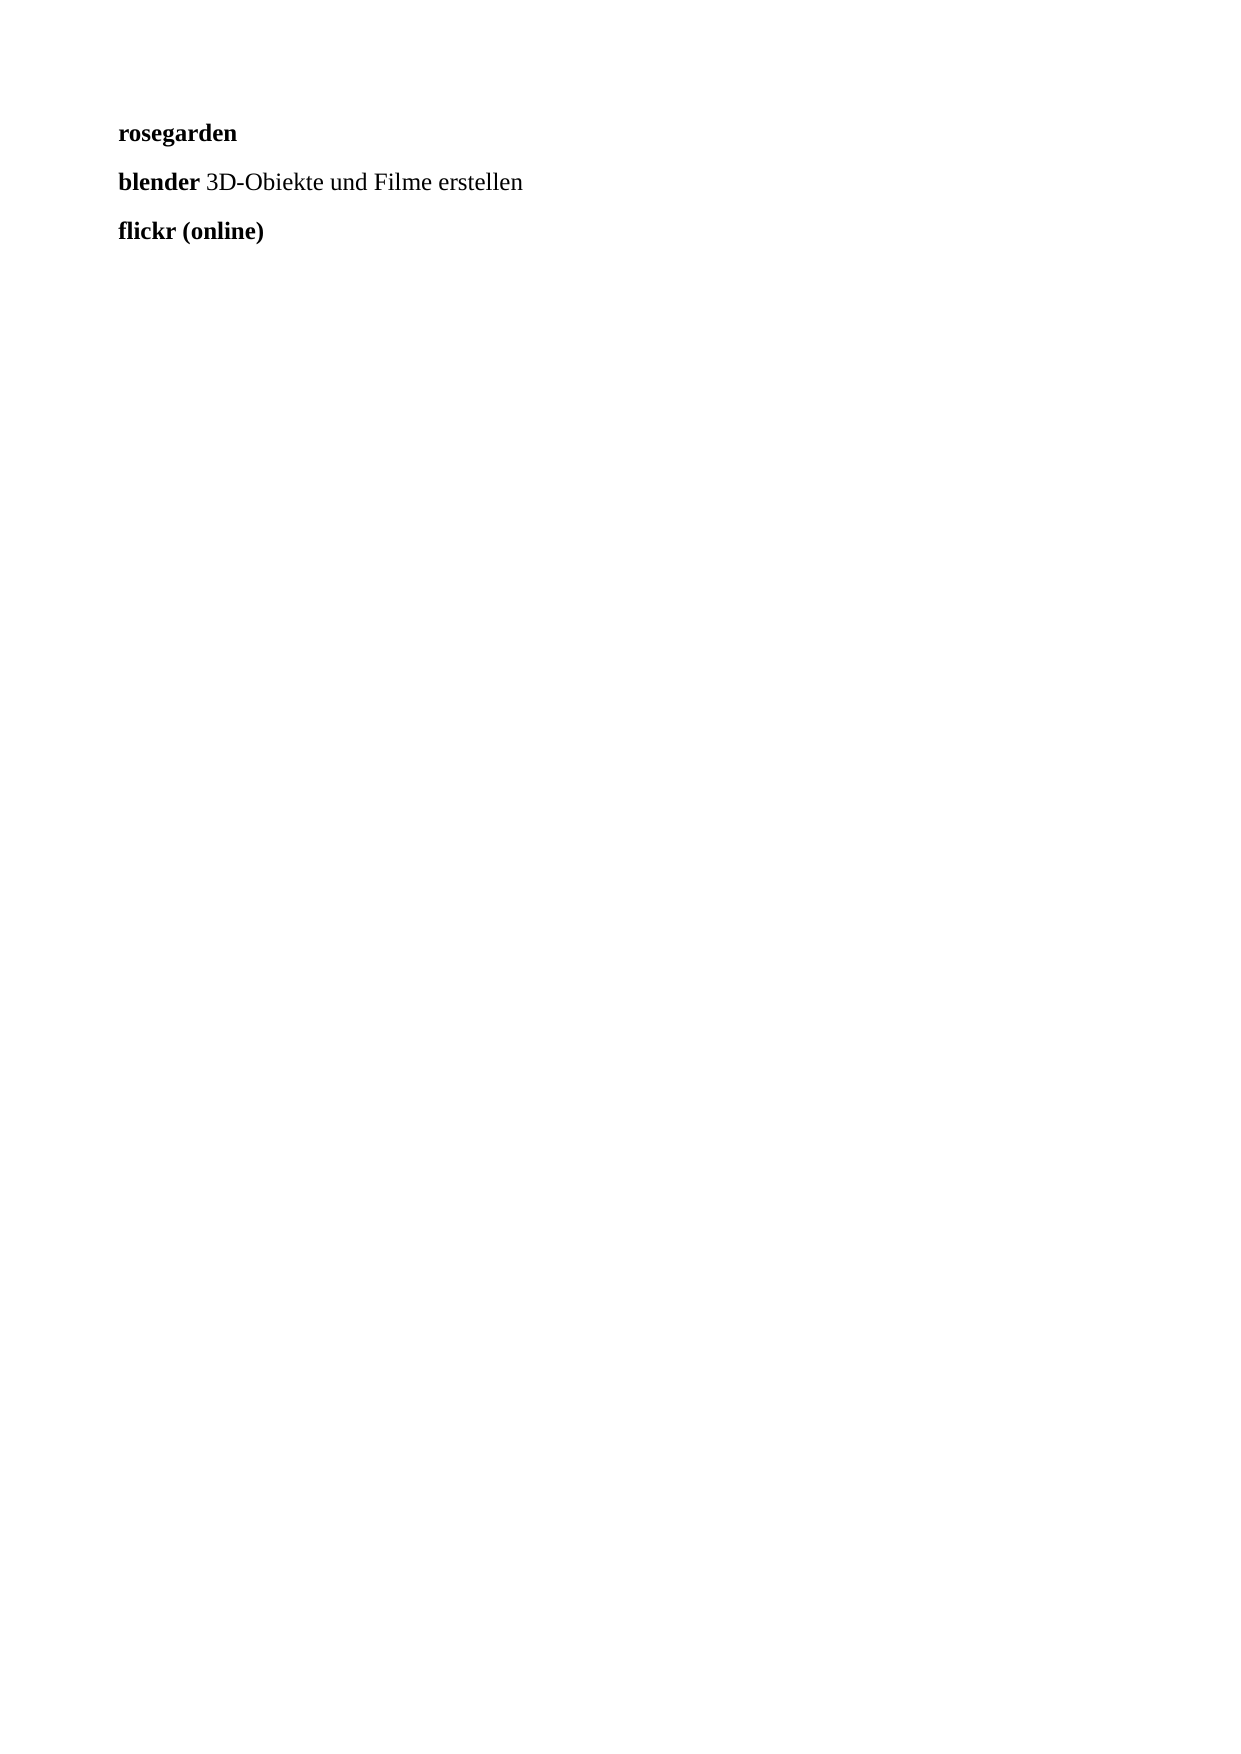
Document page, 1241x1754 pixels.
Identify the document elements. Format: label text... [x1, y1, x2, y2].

text blender 3D-Obiekte und Filme erstellen [118, 167, 1122, 196]
text rosegarden [118, 118, 1122, 147]
text flickr (online) [118, 216, 1122, 245]
